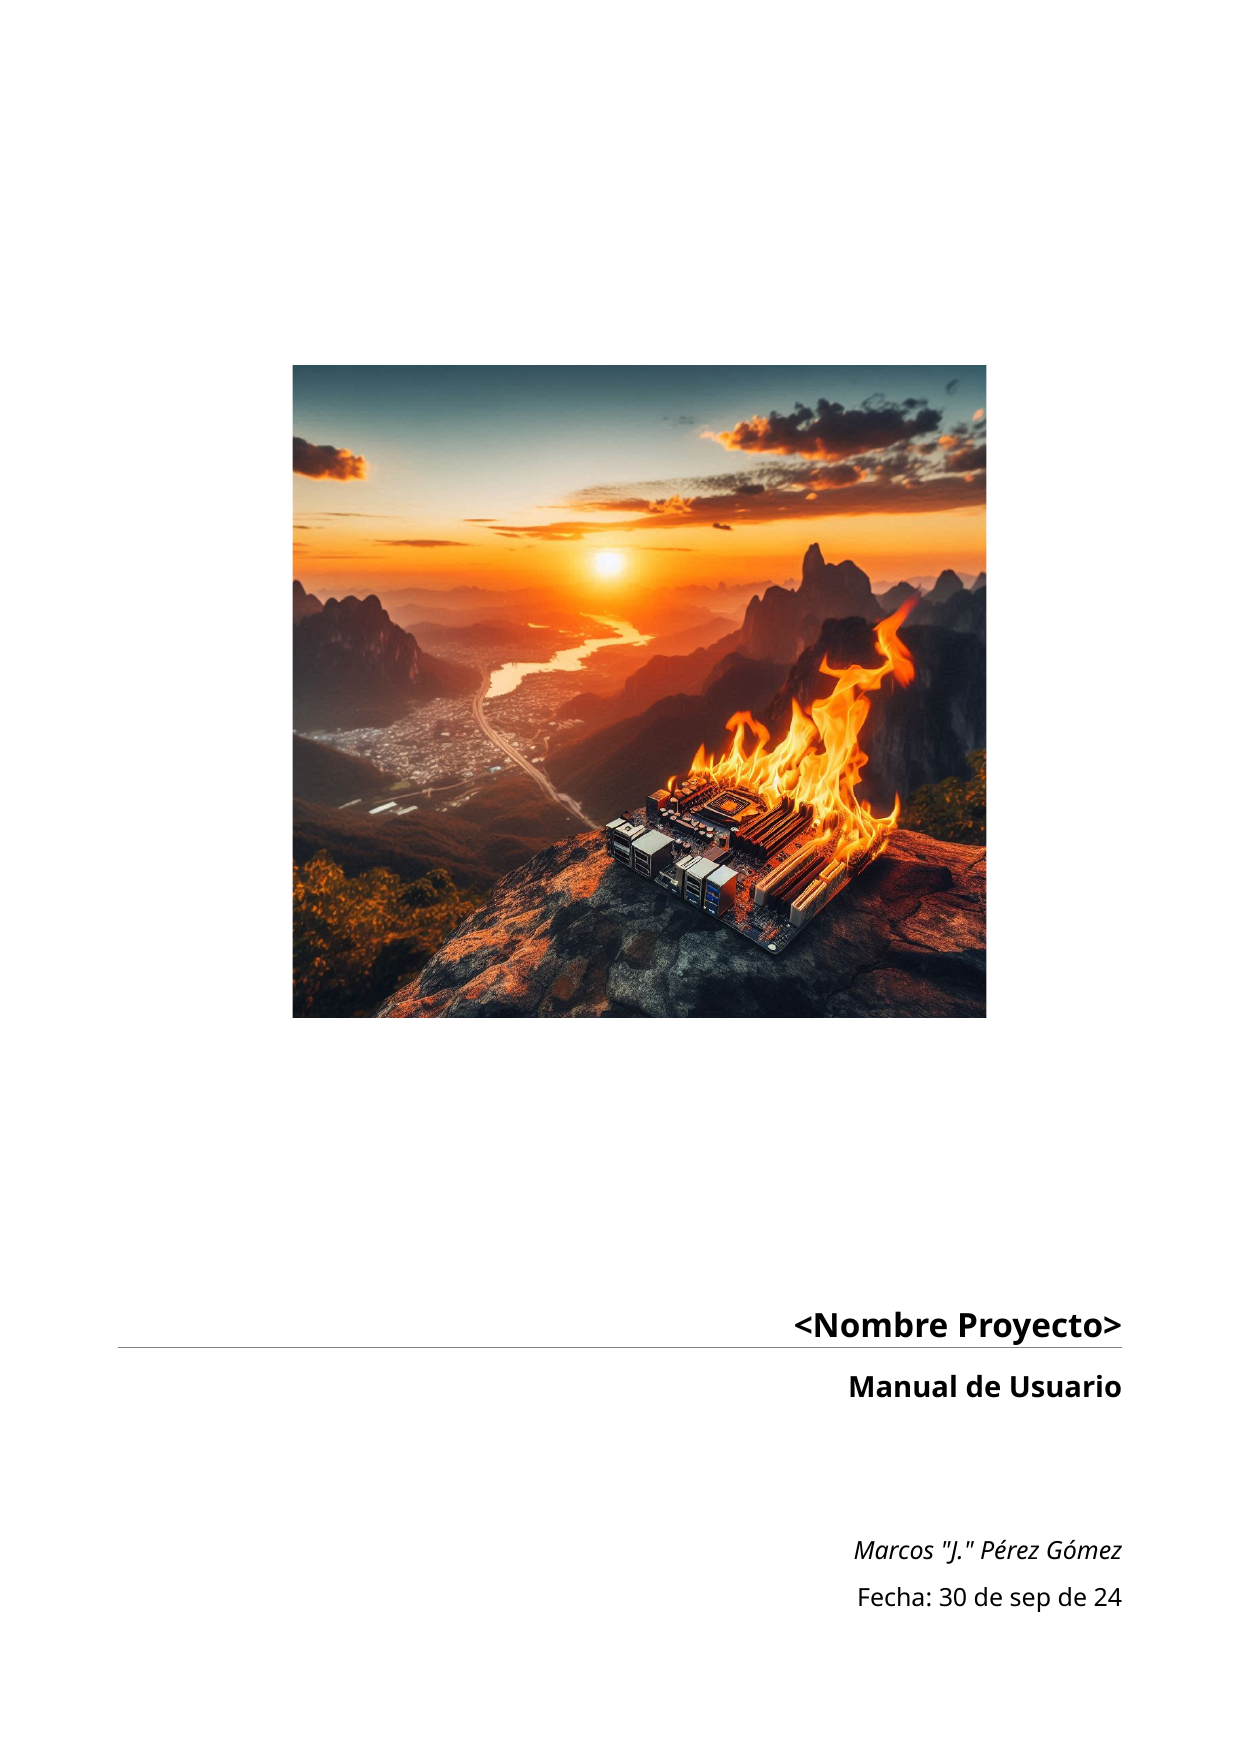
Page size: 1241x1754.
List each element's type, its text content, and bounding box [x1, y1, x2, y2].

text Marcos "J." Pérez Gómez [118, 1533, 1122, 1567]
text <Nombre Proyecto> [118, 1302, 1122, 1347]
title Manual de Usuario [118, 1366, 1122, 1406]
picture [292, 365, 987, 1018]
text Fecha: 30 de sep de 24 [118, 1579, 1122, 1613]
